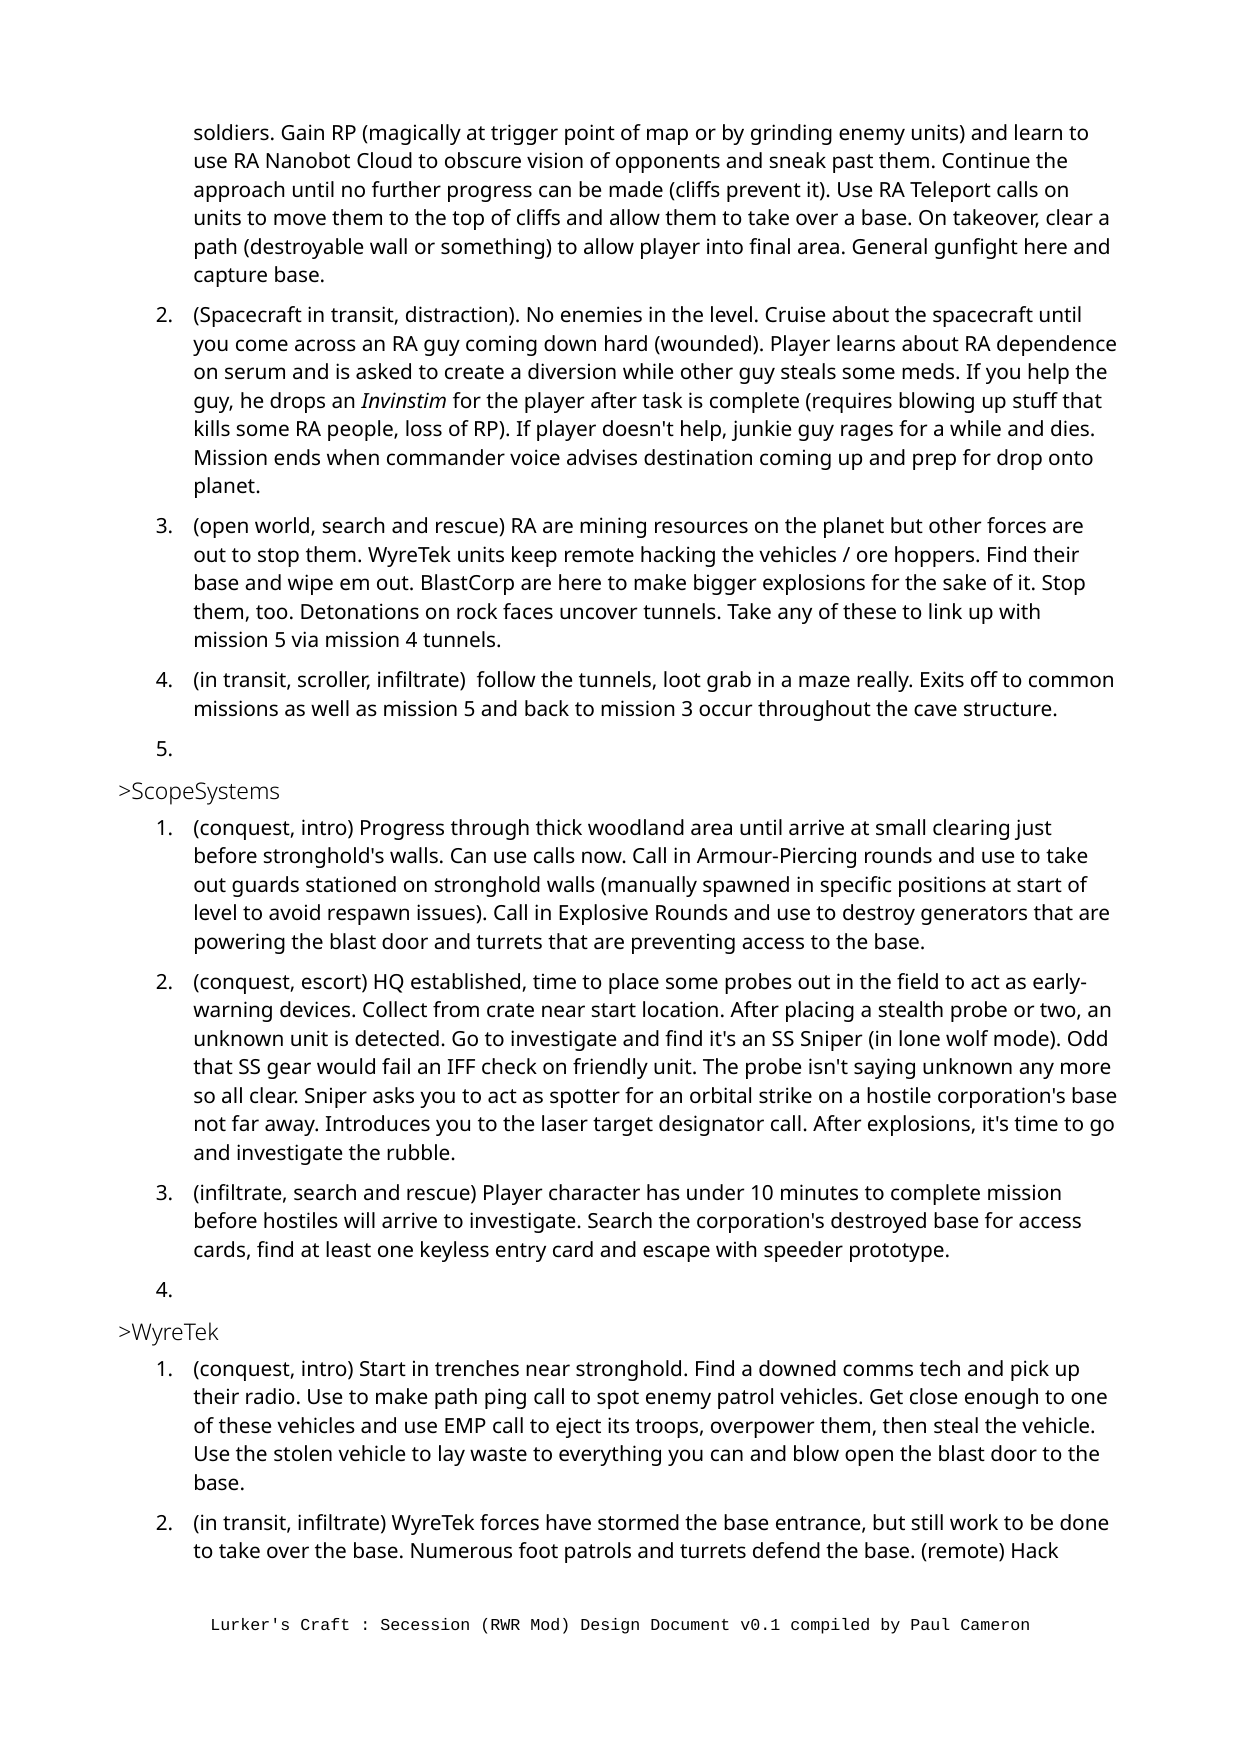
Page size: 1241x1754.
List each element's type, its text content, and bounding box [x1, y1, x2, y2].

list (in transit, scroller, infiltrate) follow the tunnels, loot grab in a maze really. Exits off to common missions as well as mission 5 and back to mission 3 occur throughout the cave structure. [156, 666, 1122, 722]
list (conquest, intro) Start in trenches near stronghold. Find a downed comms tech and pick up their radio. Use to make path ping call to spot enemy patrol vehicles. Get close enough to one of these vehicles and use EMP call to eject its troops, overpower them, then steal the vehicle. Use the stolen vehicle to lay waste to everything you can and blow open the blast door to the base. [156, 1354, 1122, 1496]
list (conquest, intro) Progress through thick woodland area until arrive at small clearing just before stronghold's walls. Can use calls now. Call in Armour-Piercing rounds and use to take out guards stationed on stronghold walls (manually spawned in specific positions at start of level to avoid respawn issues). Call in Explosive Rounds and use to destroy generators that are powering the blast door and turrets that are preventing access to the base. [156, 813, 1122, 955]
list (in transit, infiltrate) WyreTek forces have stormed the base entrance, but still work to be done to take over the base. Numerous foot patrols and turrets defend the base. (remote) Hack [156, 1508, 1122, 1565]
subtitle >WyreTek [118, 1316, 1122, 1347]
subtitle >ScopeSystems [118, 775, 1122, 806]
list (Spacecraft in transit, distraction). No enemies in the level. Cruise about the spacecraft until you come across an RA guy coming down hard (wounded). Player learns about RA dependence on serum and is asked to create a diversion while other guy steals some meds. If you help the guy, he drops an Invinstim for the player after task is complete (requires blowing up stuff that kills some RA people, loss of RP). If player doesn't help, junkie guy rages for a while and dies. Mission ends when commander voice advises destination coming up and prep for drop onto planet. [156, 301, 1122, 500]
list soldiers. Gain RP (magically at trigger point of map or by grinding enemy units) and learn to use RA Nanobot Cloud to obscure vision of opponents and sneak past them. Continue the approach until no further progress can be made (cliffs prevent it). Use RA Teleport calls on units to move them to the top of cliffs and allow them to take over a base. On takeover, clear a path (destroyable wall or something) to allow player into final area. General gunfight here and capture base. [156, 118, 1122, 289]
list (conquest, escort) HQ established, time to place some probes out in the field to act as early-warning devices. Collect from crate near start location. After placing a stealth probe or two, an unknown unit is detected. Go to investigate and find it's an SS Sniper (in lone wolf mode). Odd that SS gear would fail an IFF check on friendly unit. The probe isn't saying unknown any more so all clear. Sniper asks you to act as spotter for an orbital strike on a hostile corporation's base not far away. Introduces you to the laser target designator call. After explosions, it's time to go and investigate the rubble. [156, 967, 1122, 1166]
list (infiltrate, search and rescue) Player character has under 10 minutes to complete mission before hostiles will arrive to investigate. Search the corporation's destroyed base for access cards, find at least one keyless entry card and escape with speeder prototype. [156, 1178, 1122, 1263]
list (open world, search and rescue) RA are mining resources on the planet but other forces are out to stop them. WyreTek units keep remote hacking the vehicles / ore hoppers. Find their base and wipe em out. BlastCorp are here to make bigger explosions for the sake of it. Stop them, too. Detonations on rock faces uncover tunnels. Take any of these to link up with mission 5 via mission 4 tunnels. [156, 512, 1122, 654]
